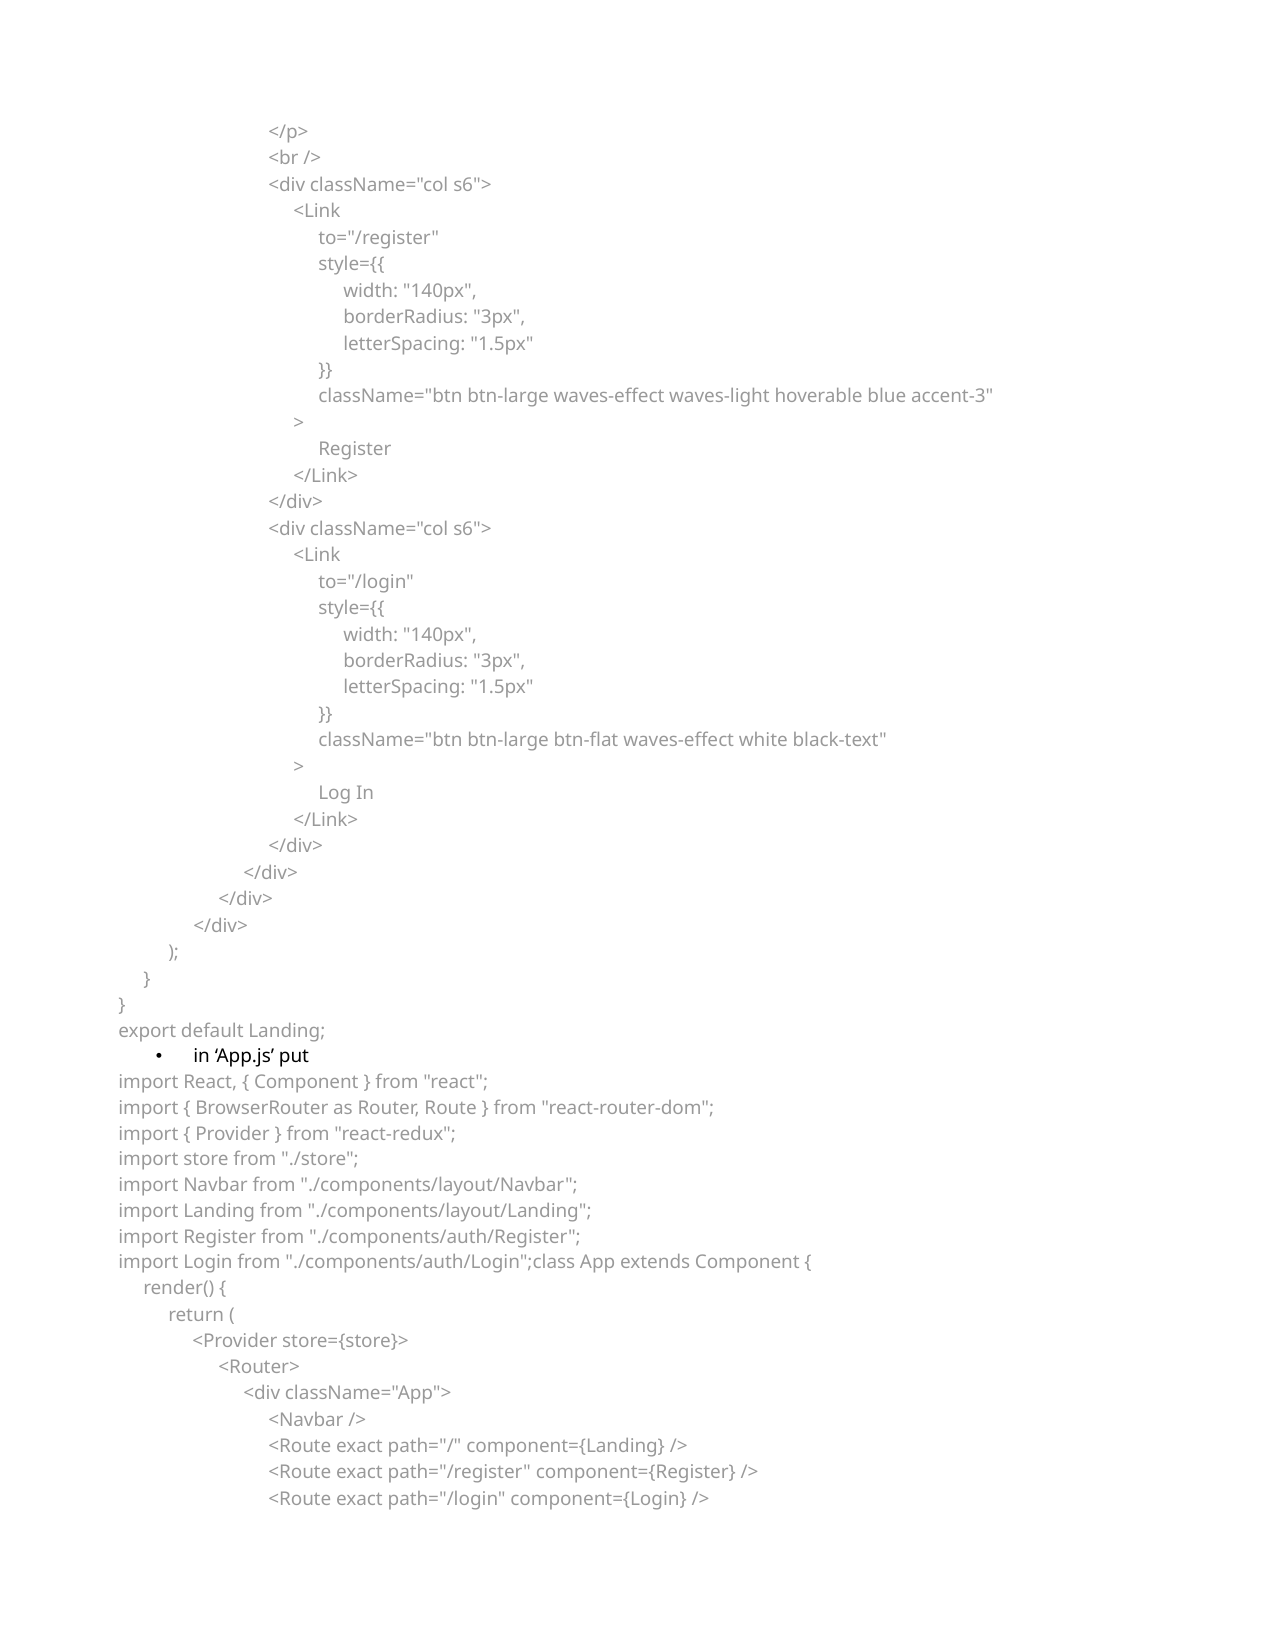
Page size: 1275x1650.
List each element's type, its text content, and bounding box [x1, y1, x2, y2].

text <Router> [118, 1353, 1157, 1379]
text <div className="col s6"> [118, 171, 1157, 197]
text } [118, 991, 1157, 1017]
text </Link> [118, 462, 1157, 488]
text export default Landing; [118, 1017, 1157, 1043]
text letterSpacing: "1.5px" [118, 330, 1157, 356]
text style={{ [118, 594, 1157, 621]
text }} [118, 700, 1157, 727]
text </div> [118, 832, 1157, 859]
text to="/register" [118, 224, 1157, 250]
text style={{ [118, 250, 1157, 277]
text import Landing from "./components/layout/Landing"; [118, 1197, 1157, 1223]
text ); [118, 938, 1157, 965]
text import React, { Component } from "react"; [118, 1068, 1157, 1094]
text }} [118, 356, 1157, 383]
text <Provider store={store}> [118, 1327, 1157, 1353]
text </div> [118, 488, 1157, 515]
text > [118, 753, 1157, 779]
text import Login from "./components/auth/Login";class App extends Component { [118, 1248, 1157, 1274]
text <Link [118, 541, 1157, 568]
text Log In [118, 779, 1157, 806]
text width: "140px", [118, 277, 1157, 303]
text width: "140px", [118, 621, 1157, 647]
text </div> [118, 859, 1157, 885]
text Register [118, 436, 1157, 462]
text borderRadius: "3px", [118, 303, 1157, 330]
list in ‘App.js’ put [156, 1043, 1157, 1068]
text <div className="col s6"> [118, 515, 1157, 541]
text import Navbar from "./components/layout/Navbar"; [118, 1171, 1157, 1197]
text className="btn btn-large waves-effect waves-light hoverable blue accent-3" [118, 383, 1157, 409]
text > [118, 409, 1157, 436]
text import { BrowserRouter as Router, Route } from "react-router-dom"; [118, 1094, 1157, 1120]
text import { Provider } from "react-redux"; import store from "./store"; [118, 1120, 1157, 1171]
text </div> [118, 912, 1157, 938]
text <br /> [118, 144, 1157, 171]
text <div className="App"> [118, 1379, 1157, 1406]
text return ( [118, 1301, 1157, 1327]
text </p> [118, 118, 1157, 144]
text borderRadius: "3px", [118, 647, 1157, 674]
text <Route exact path="/" component={Landing} /> [118, 1432, 1157, 1459]
text import Register from "./components/auth/Register"; [118, 1223, 1157, 1248]
text </div> [118, 885, 1157, 912]
text </Link> [118, 806, 1157, 832]
text to="/login" [118, 568, 1157, 594]
text letterSpacing: "1.5px" [118, 674, 1157, 700]
text } [118, 965, 1157, 991]
text <Route exact path="/login" component={Login} /> [118, 1485, 1157, 1512]
text className="btn btn-large btn-flat waves-effect white black-text" [118, 727, 1157, 753]
text <Route exact path="/register" component={Register} /> [118, 1459, 1157, 1485]
text <Navbar /> [118, 1406, 1157, 1432]
text render() { [118, 1274, 1157, 1301]
text <Link [118, 197, 1157, 224]
